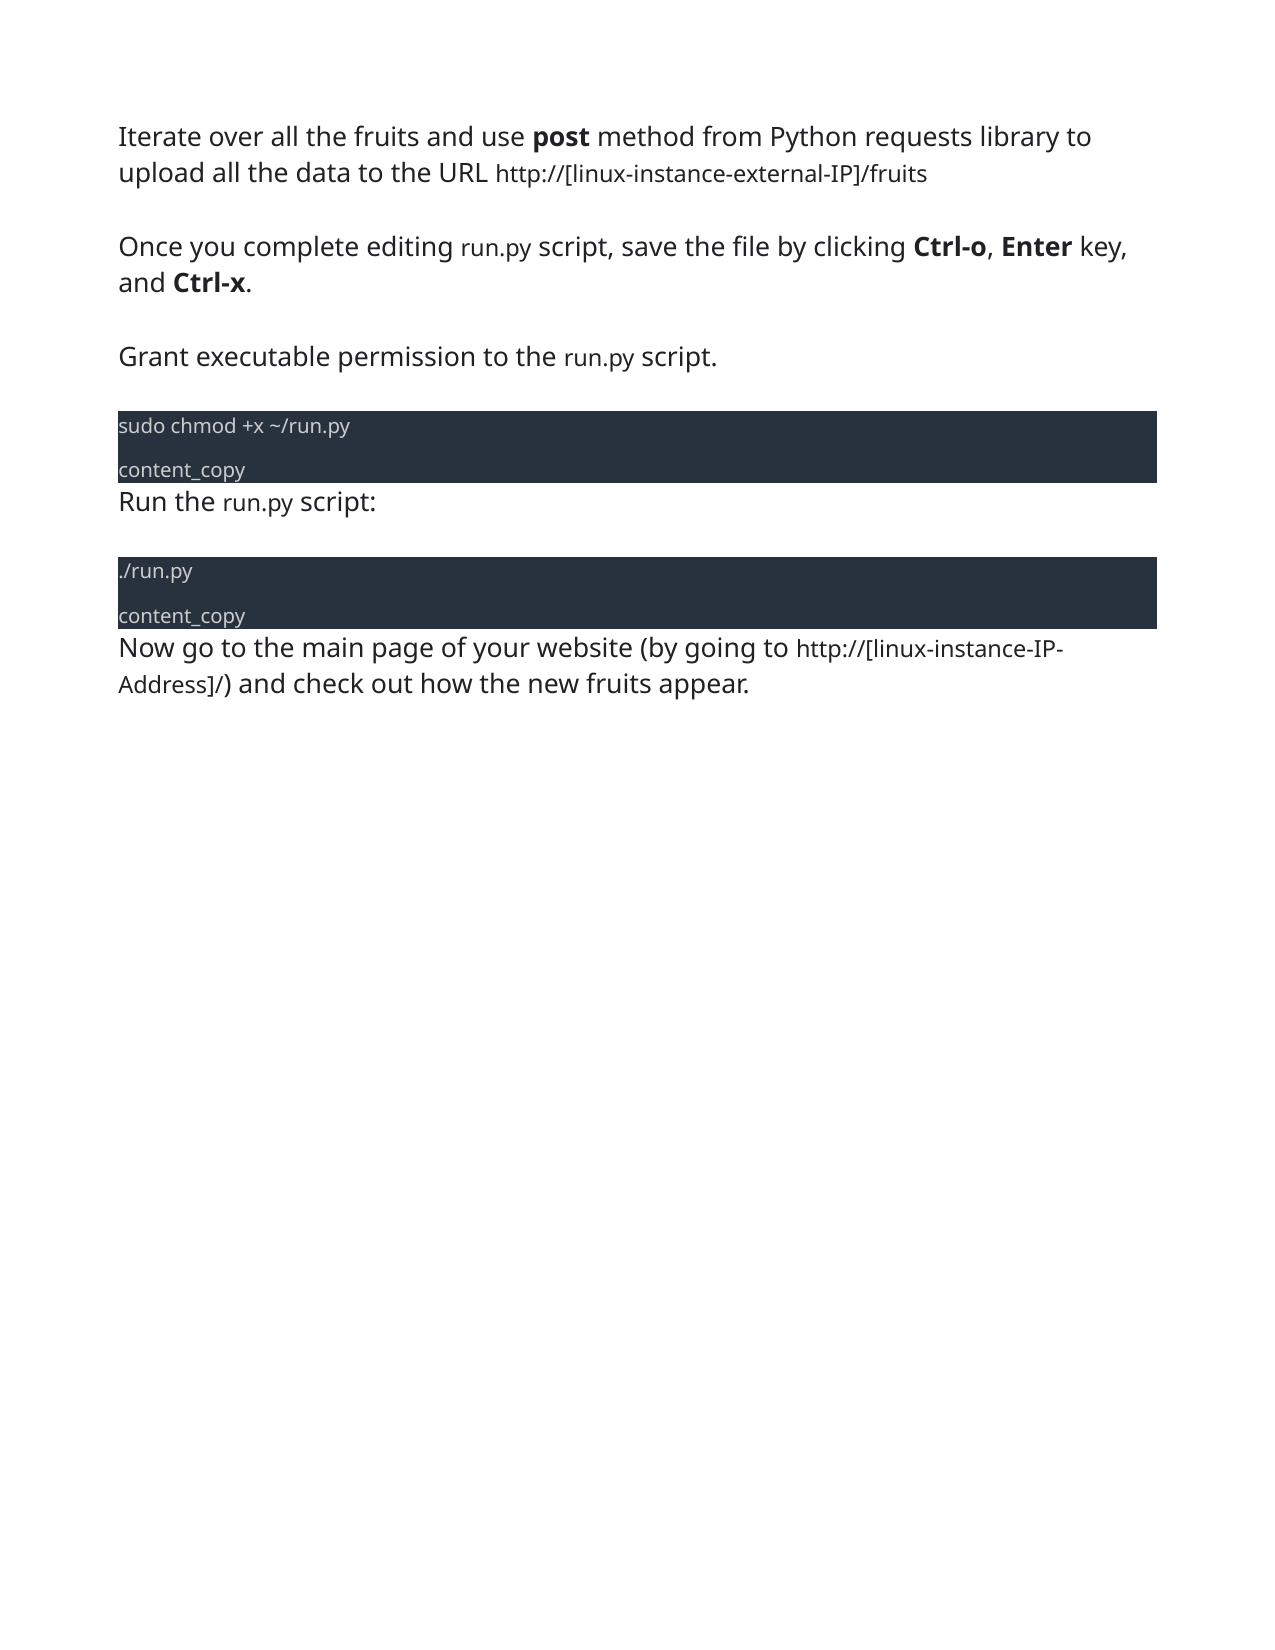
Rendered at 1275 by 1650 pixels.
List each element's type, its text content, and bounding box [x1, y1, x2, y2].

text Now go to the main page of your website (by going to http://[linux-instance-IP-Address]/) and check out how the new fruits appear. [118, 629, 1157, 701]
text ./run.py [118, 557, 1157, 585]
text Grant executable permission to the run.py script. [118, 338, 1157, 374]
text content_copy [118, 456, 1157, 483]
text Run the run.py script: [118, 483, 1157, 519]
text content_copy [118, 601, 1157, 629]
text Iterate over all the fruits and use post method from Python requests library to upload all the data to the URL http://[linux-instance-external-IP]/fruits [118, 118, 1157, 190]
text Once you complete editing run.py script, save the file by clicking Ctrl-o, Enter key, and Ctrl-x. [118, 228, 1157, 300]
text sudo chmod +x ~/run.py [118, 411, 1157, 439]
